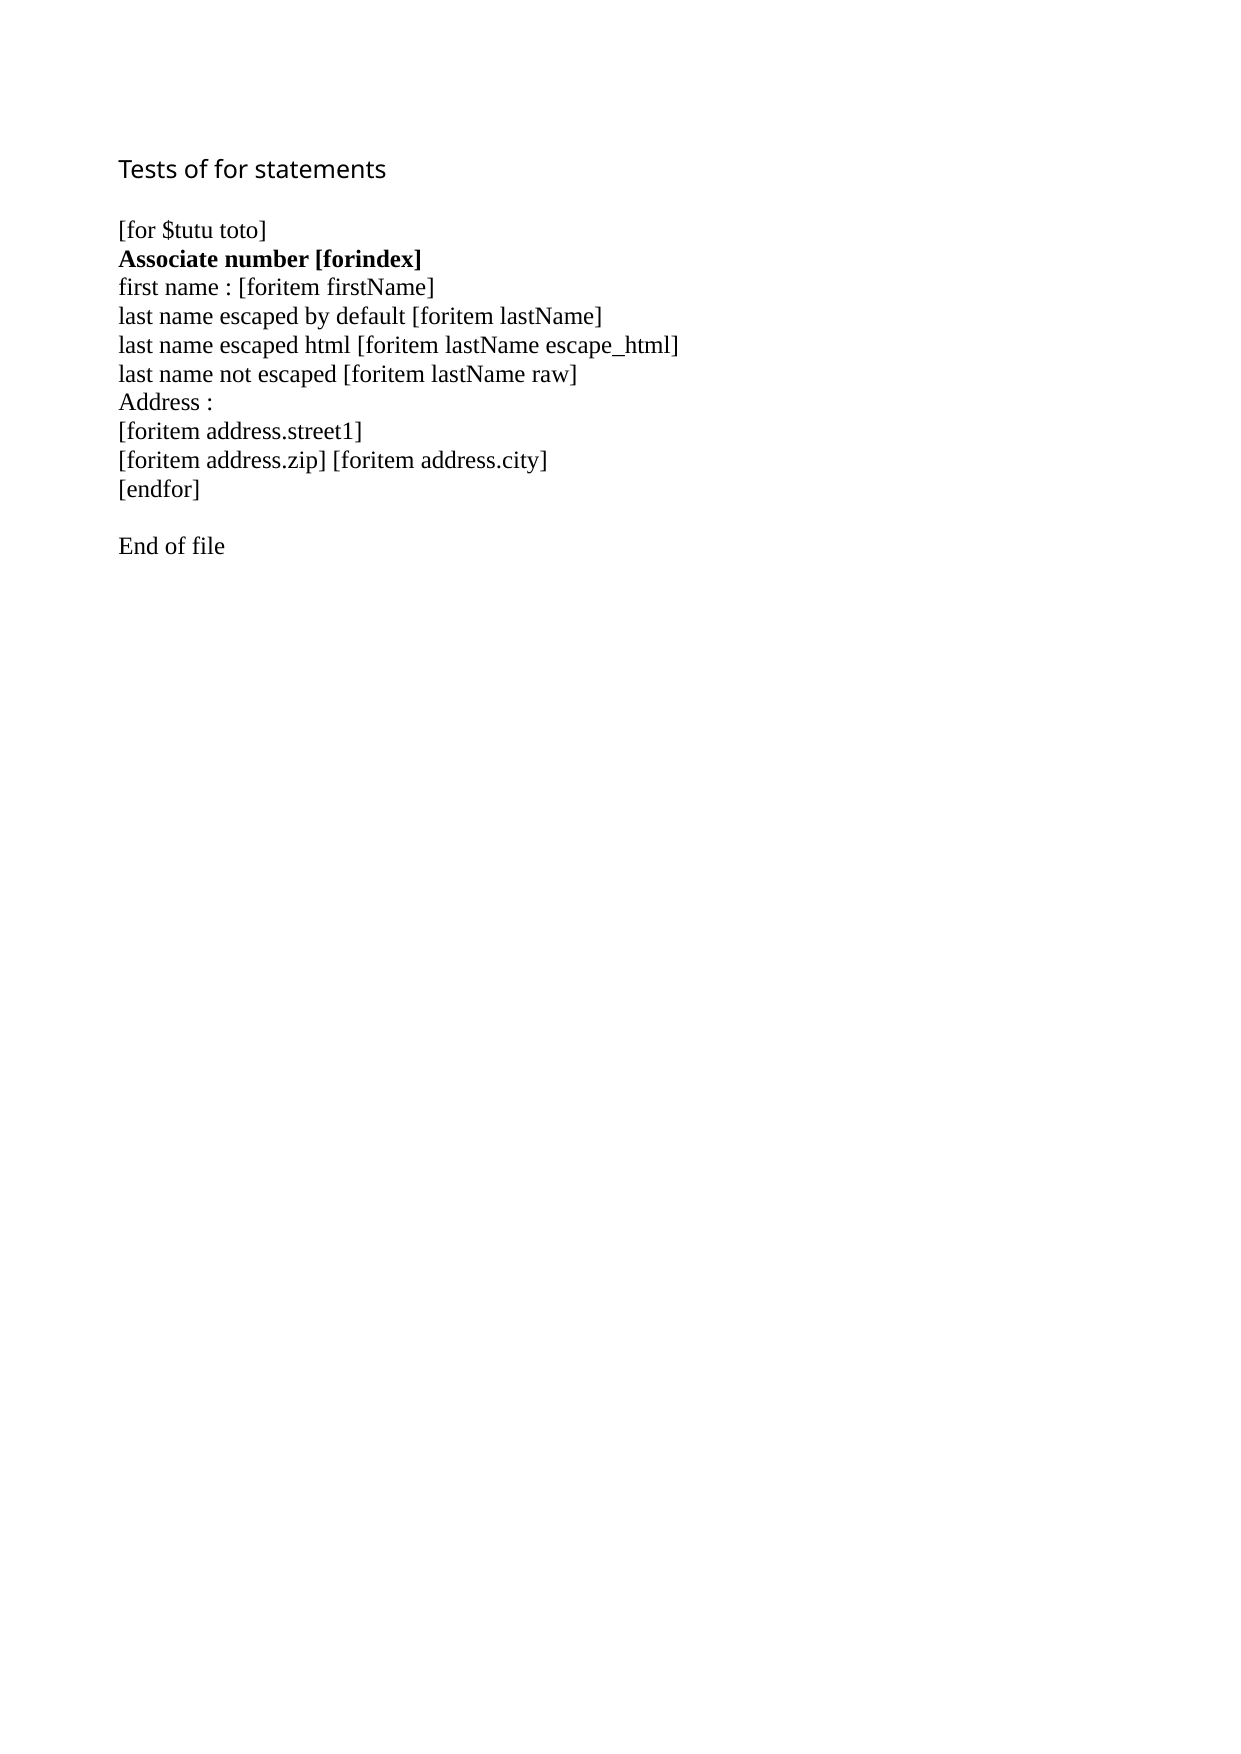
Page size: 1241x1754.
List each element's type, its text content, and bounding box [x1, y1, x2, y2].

text last name escaped html [foritem lastName escape_html] [118, 330, 1122, 359]
text first name : [foritem firstName] [118, 272, 1122, 301]
text Associate number [forindex] [118, 244, 1122, 272]
text last name not escaped [foritem lastName raw] [118, 359, 1122, 387]
text last name escaped by default [foritem lastName] [118, 301, 1122, 330]
text End of file [118, 531, 1122, 560]
text [endfor] [118, 474, 1122, 502]
text Tests of for statements [118, 152, 1122, 186]
text Address : [118, 387, 1122, 416]
text [foritem address.street1] [118, 416, 1122, 445]
text [for $tutu toto] [118, 215, 1122, 244]
text [foritem address.zip] [foritem address.city] [118, 445, 1122, 474]
